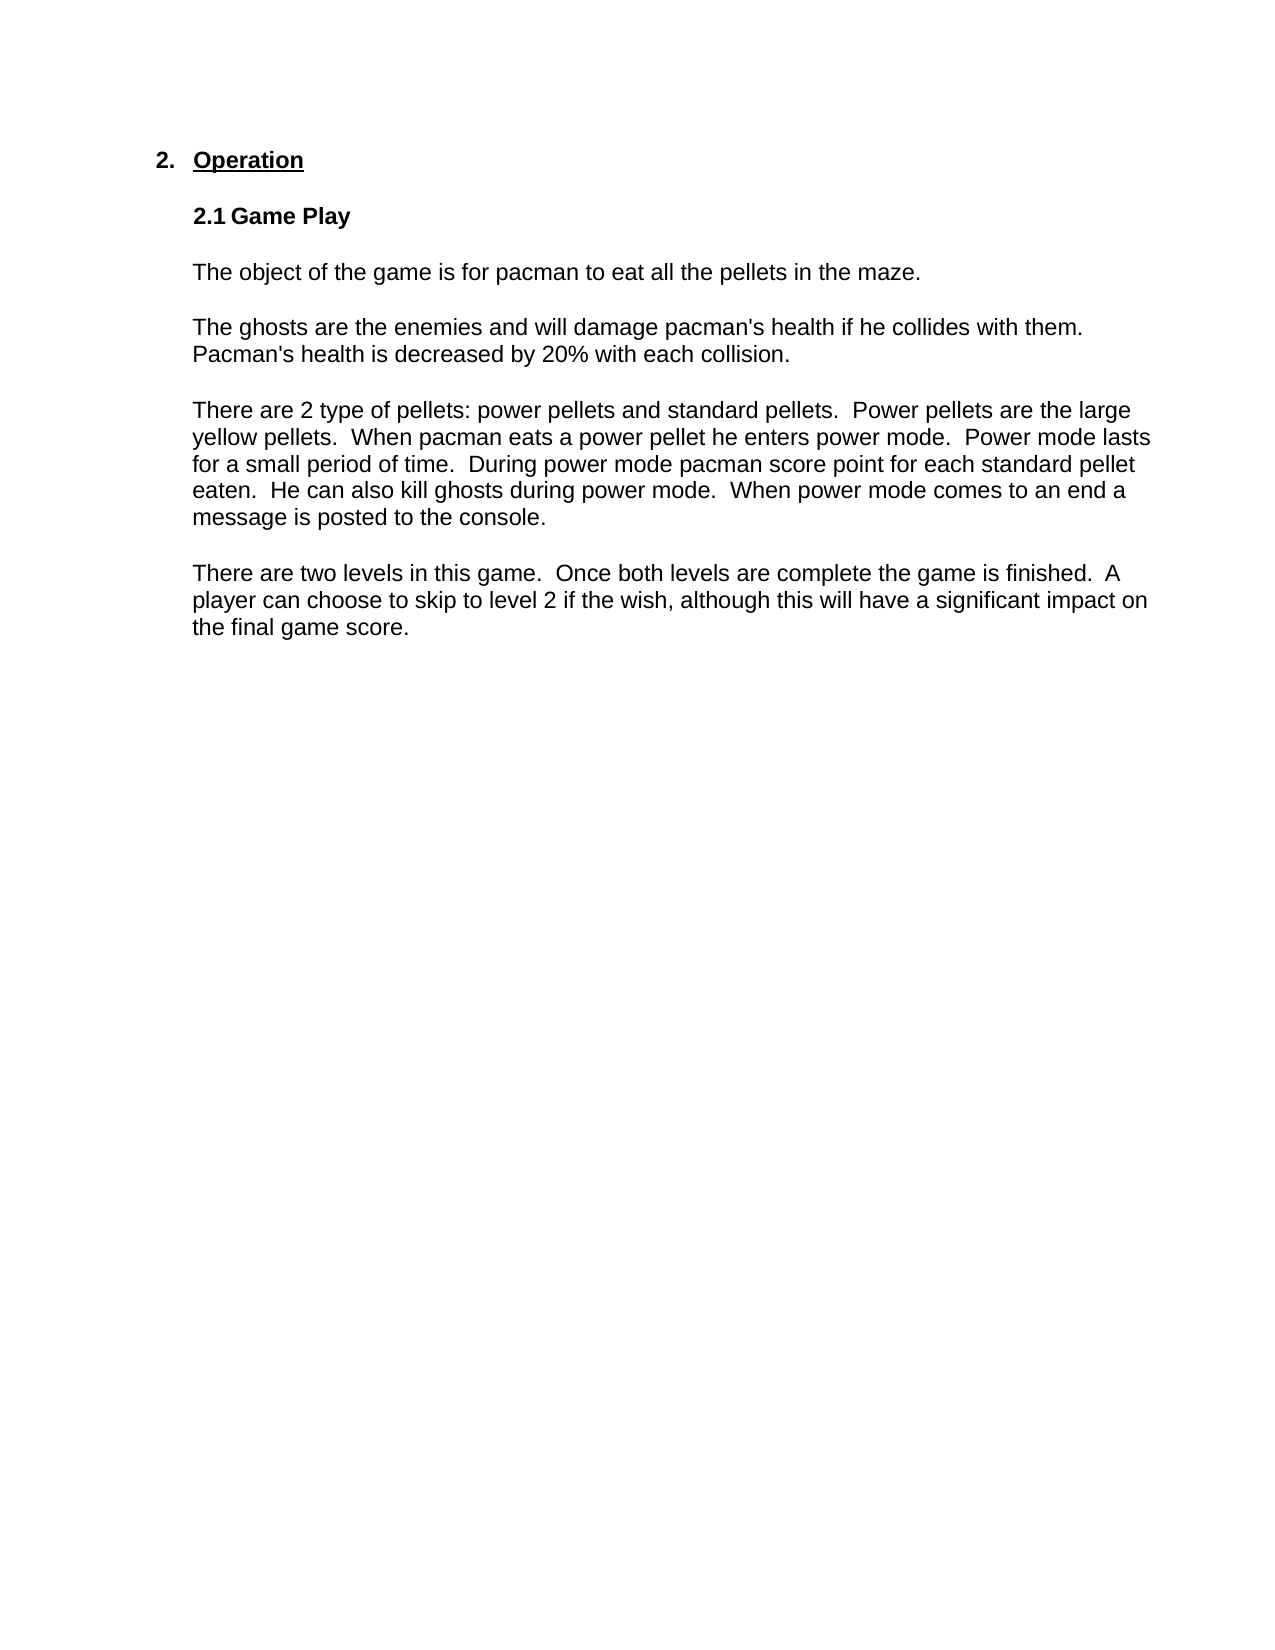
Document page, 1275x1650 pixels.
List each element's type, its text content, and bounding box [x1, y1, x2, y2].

subtitle Game Play [193, 202, 1157, 229]
subtitle Operation [156, 147, 1157, 174]
subtitle The object of the game is for pacman to eat all the pellets in the maze. [192, 258, 1157, 285]
subtitle The ghosts are the enemies and will damage pacman's health if he collides with them. Pacman's health is decreased by 20% with each collision. [192, 314, 1157, 367]
subtitle There are 2 type of pellets: power pellets and standard pellets. Power pellets are the large yellow pellets. When pacman eats a power pellet he enters power mode. Power mode lasts for a small period of time. During power mode pacman score point for each standard pellet eaten. He can also kill ghosts during power mode. When power mode comes to an end a message is posted to the console. [192, 396, 1157, 531]
subtitle There are two levels in this game. Once both levels are complete the game is finished. A player can choose to skip to level 2 if the wish, although this will have a significant impact on the final game score. [192, 559, 1157, 640]
